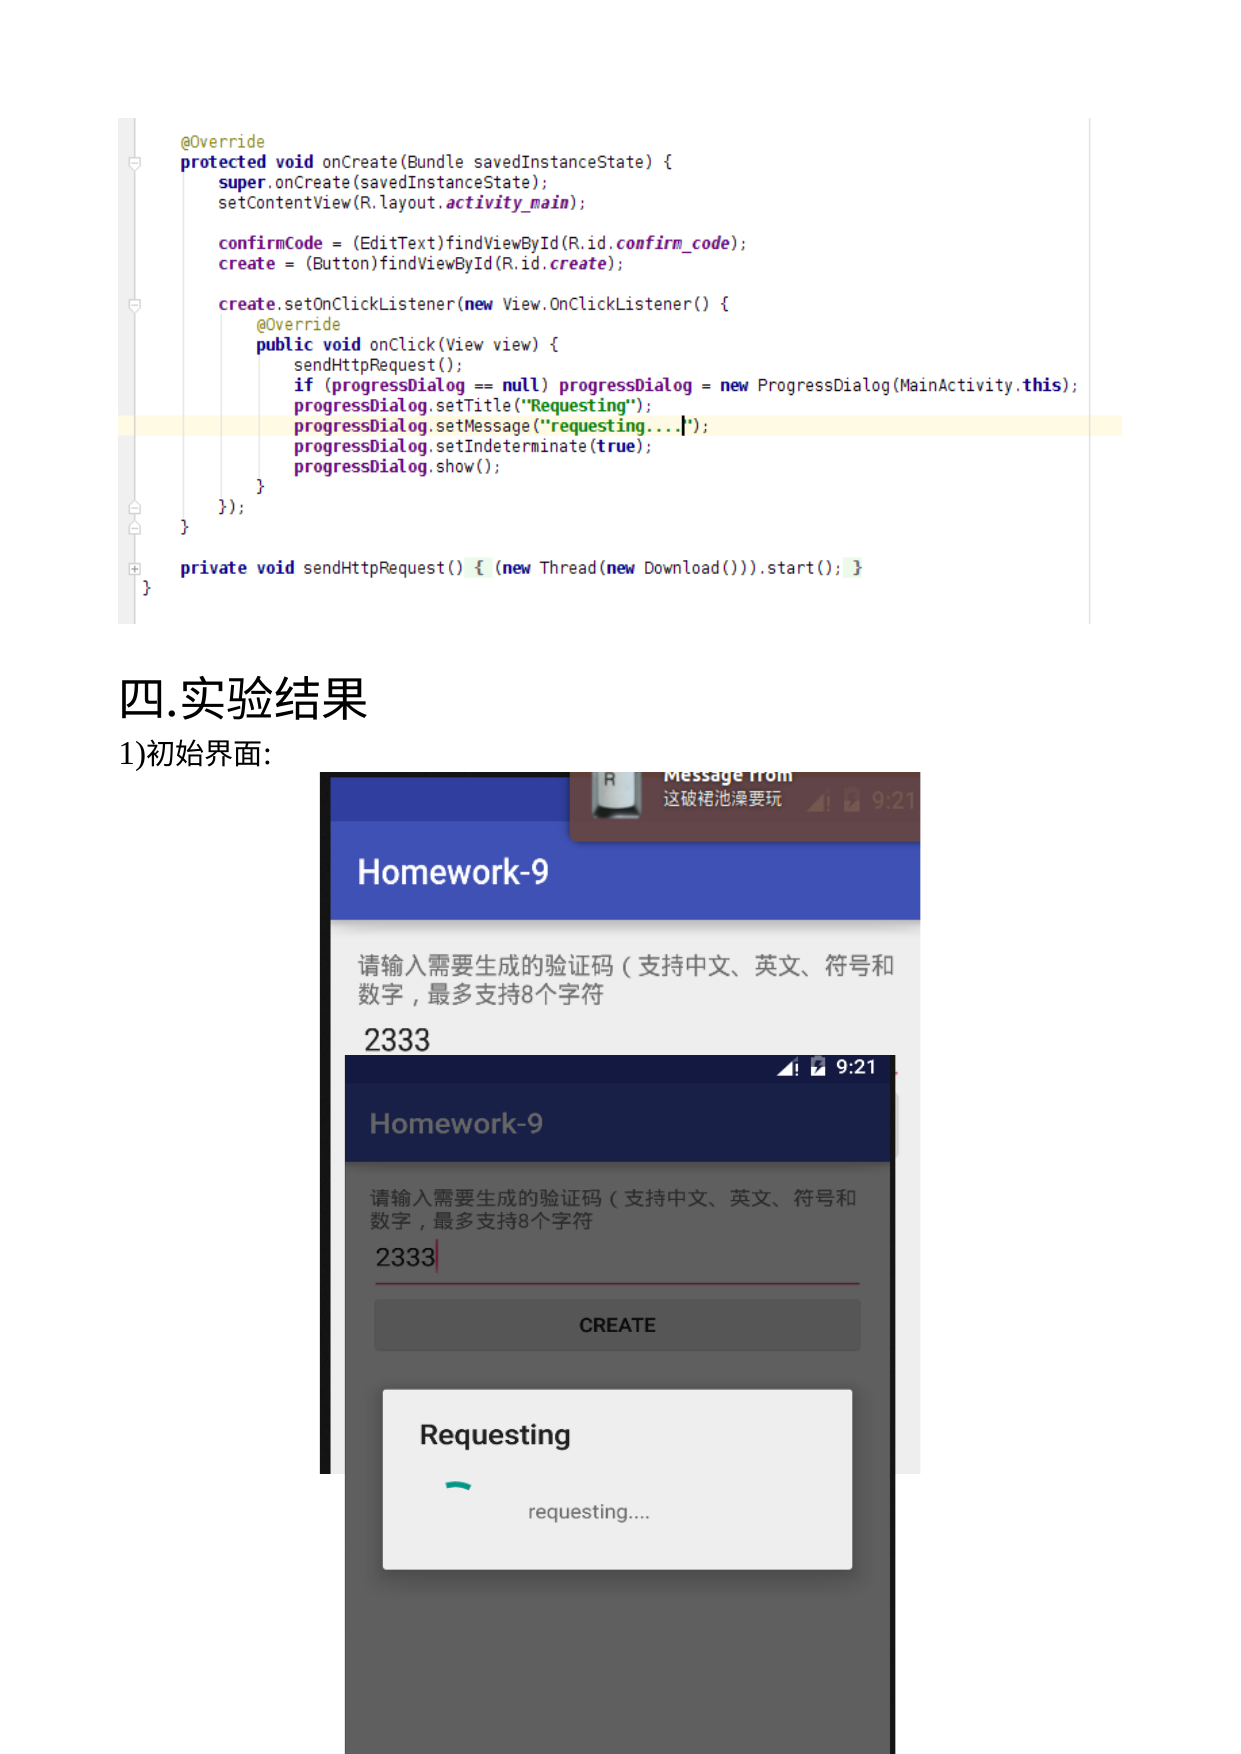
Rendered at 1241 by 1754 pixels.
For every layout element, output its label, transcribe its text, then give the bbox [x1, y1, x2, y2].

text 四.实验结果 [118, 662, 1122, 730]
text 1)初始界面: [118, 730, 1122, 773]
picture [319, 772, 921, 1754]
picture [118, 118, 1123, 624]
